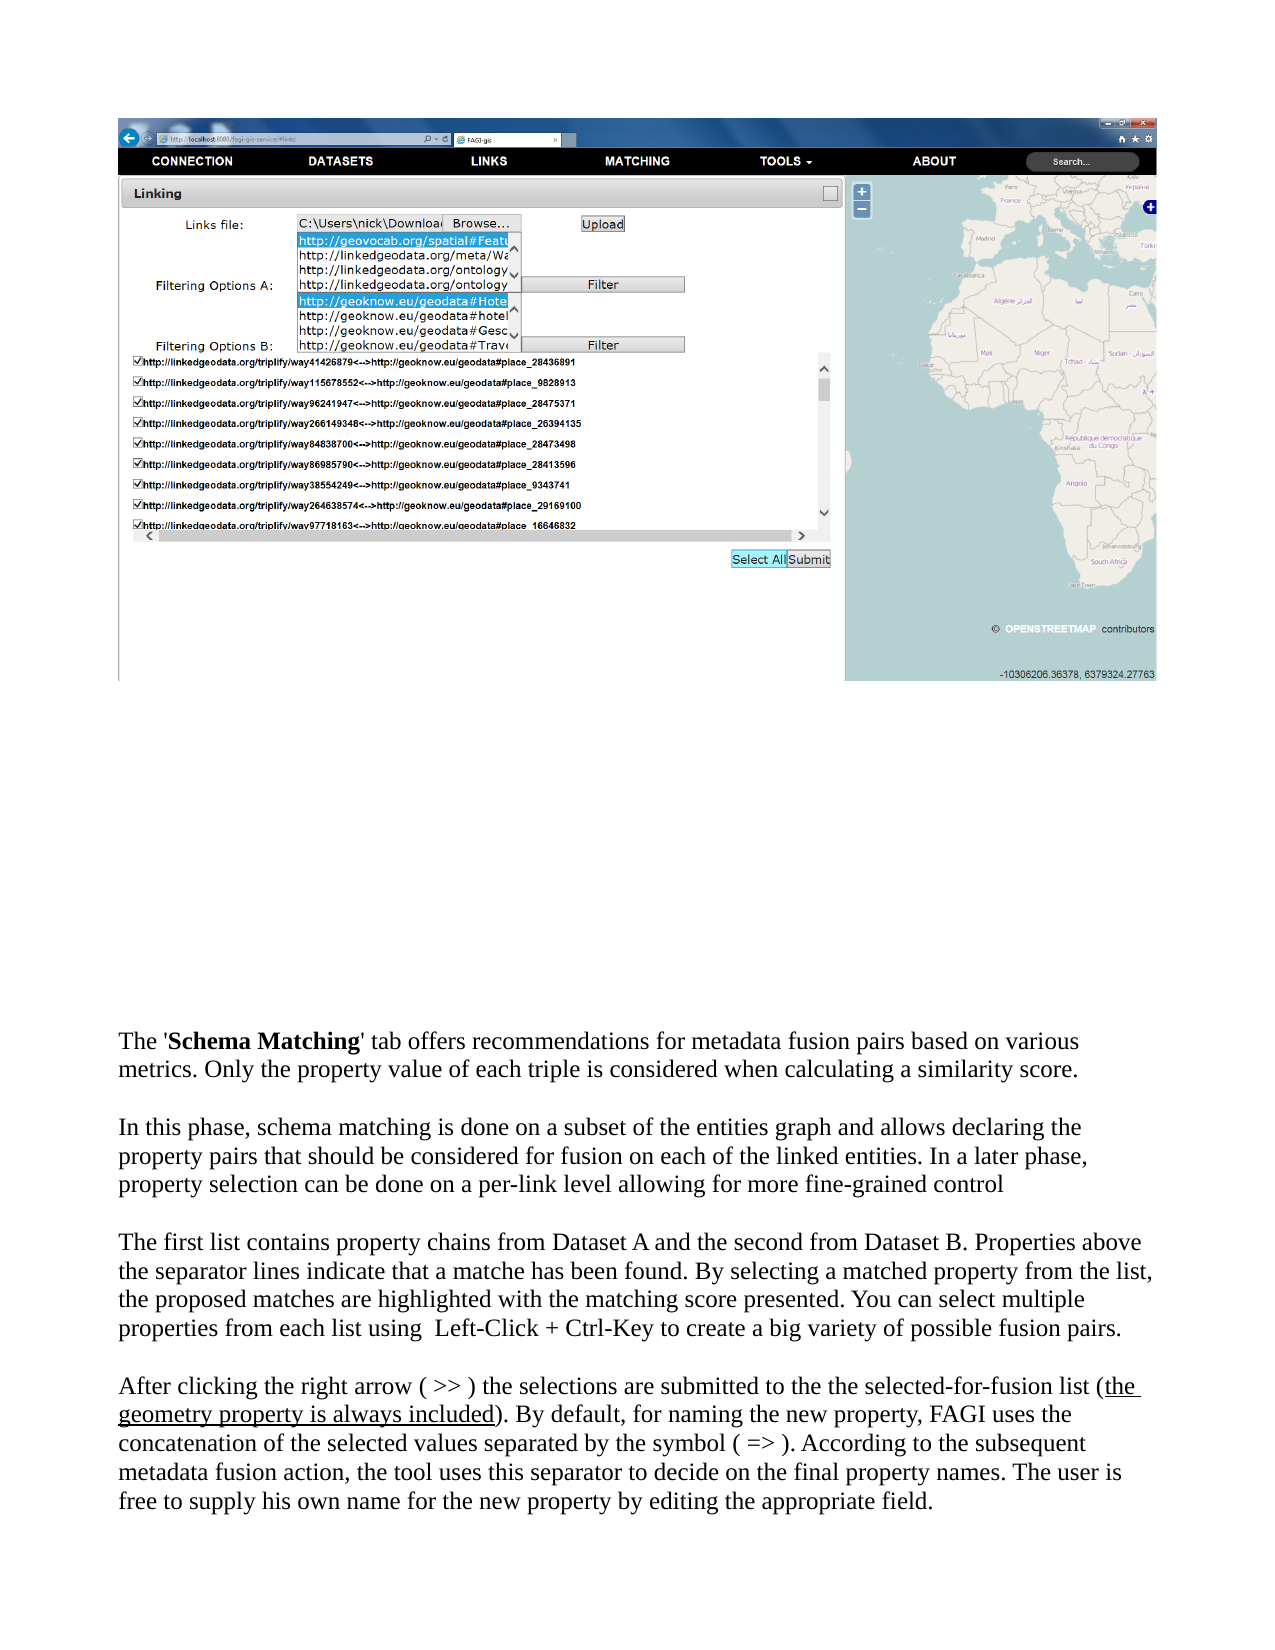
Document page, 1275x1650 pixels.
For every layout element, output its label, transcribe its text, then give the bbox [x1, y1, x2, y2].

text The first list contains property chains from Dataset A and the second from Dataset B. Properties above the separator lines indicate that a matche has been found. By selecting a matched property from the list, the proposed matches are highlighted with the matching score presented. You can select multiple properties from each list using Left-Click + Ctrl-Key to create a big variety of possible fusion pairs. [118, 1227, 1157, 1342]
picture [118, 118, 1157, 681]
text After clicking the right arrow ( >> ) the selections are submitted to the the selected-for-fusion list (the geometry property is always included). By default, for naming the new property, FAGI uses the concatenation of the selected values separated by the symbol ( => ). According to the subsequent metadata fusion action, the tool uses this separator to decide on the final property names. The user is free to supply his own name for the new property by editing the appropriate field. [118, 1371, 1157, 1514]
text The 'Schema Matching' tab offers recommendations for metadata fusion pairs based on various metrics. Only the property value of each triple is considered when calculating a similarity score. [118, 1026, 1157, 1083]
text In this phase, schema matching is done on a subset of the entities graph and allows declaring the property pairs that should be considered for fusion on each of the linked entities. In a later phase, property selection can be done on a per-link level allowing for more fine-grained control [118, 1112, 1157, 1198]
